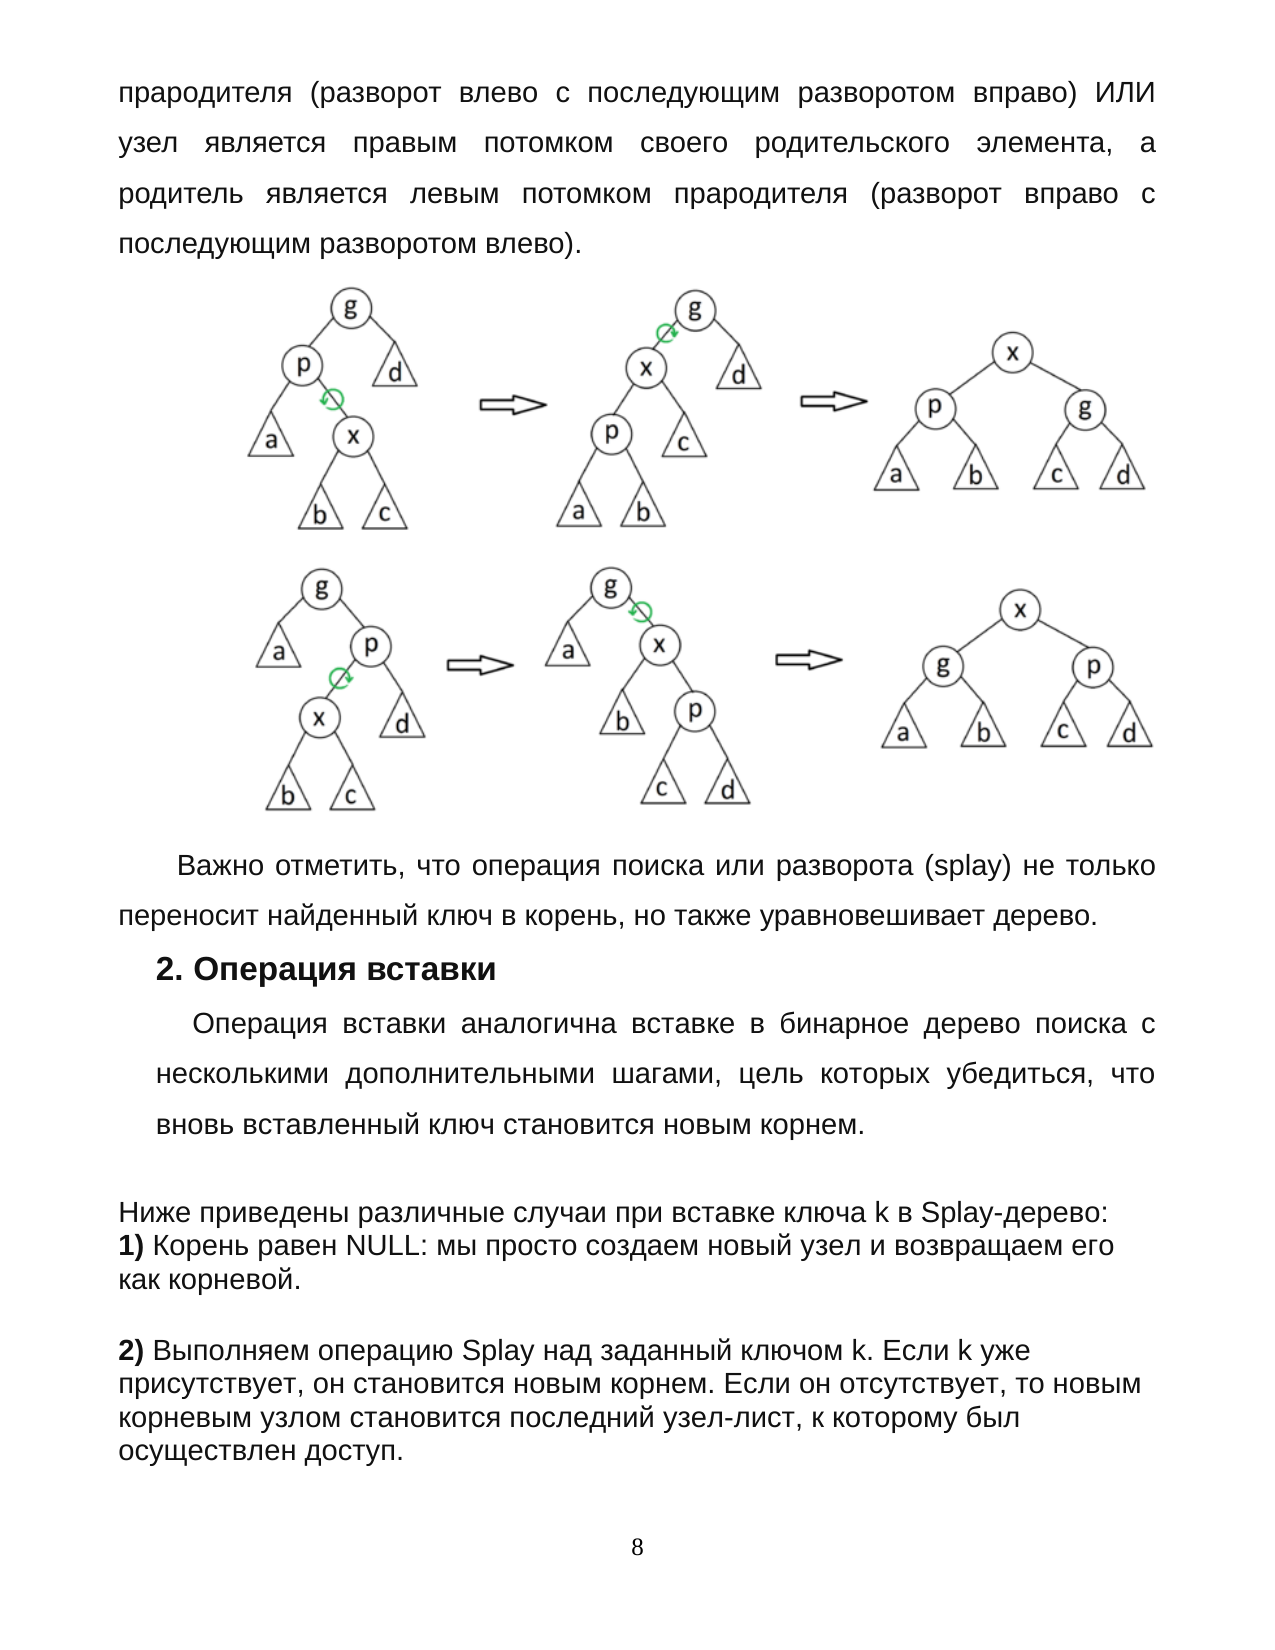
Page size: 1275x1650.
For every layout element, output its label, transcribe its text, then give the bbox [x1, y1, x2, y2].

text 2) Выполняем операцию Splay над заданный ключом k. Если k уже присутствует, он становится новым корнем. Если он отсутствует, то новым корневым узлом становится последний узел-лист, к которому был осуществлен доступ. [118, 1333, 1157, 1467]
text прародителя (разворот влево с последующим разворотом вправо) ИЛИ узел является правым потомком своего родительского элемента, а родитель является левым потомком прародителя (разворот вправо с последующим разворотом влево). [118, 75, 1157, 259]
text Важно отметить, что операция поиска или разворота (splay) не только переносит найденный ключ в корень, но также уравновешивает дерево. [118, 848, 1157, 932]
list Операция вставки [156, 949, 1157, 987]
text Операция вставки аналогична вставке в бинарное дерево поиска с несколькими дополнительными шагами, цель которых убедиться, что вновь вставленный ключ становится новым корнем. [156, 1006, 1157, 1140]
text Ниже приведены различные случаи при вставке ключа k в Splay-дерево: 1) Корень равен NULL: мы просто создаем новый узел и возвращаем его как корневой. [118, 1195, 1157, 1295]
